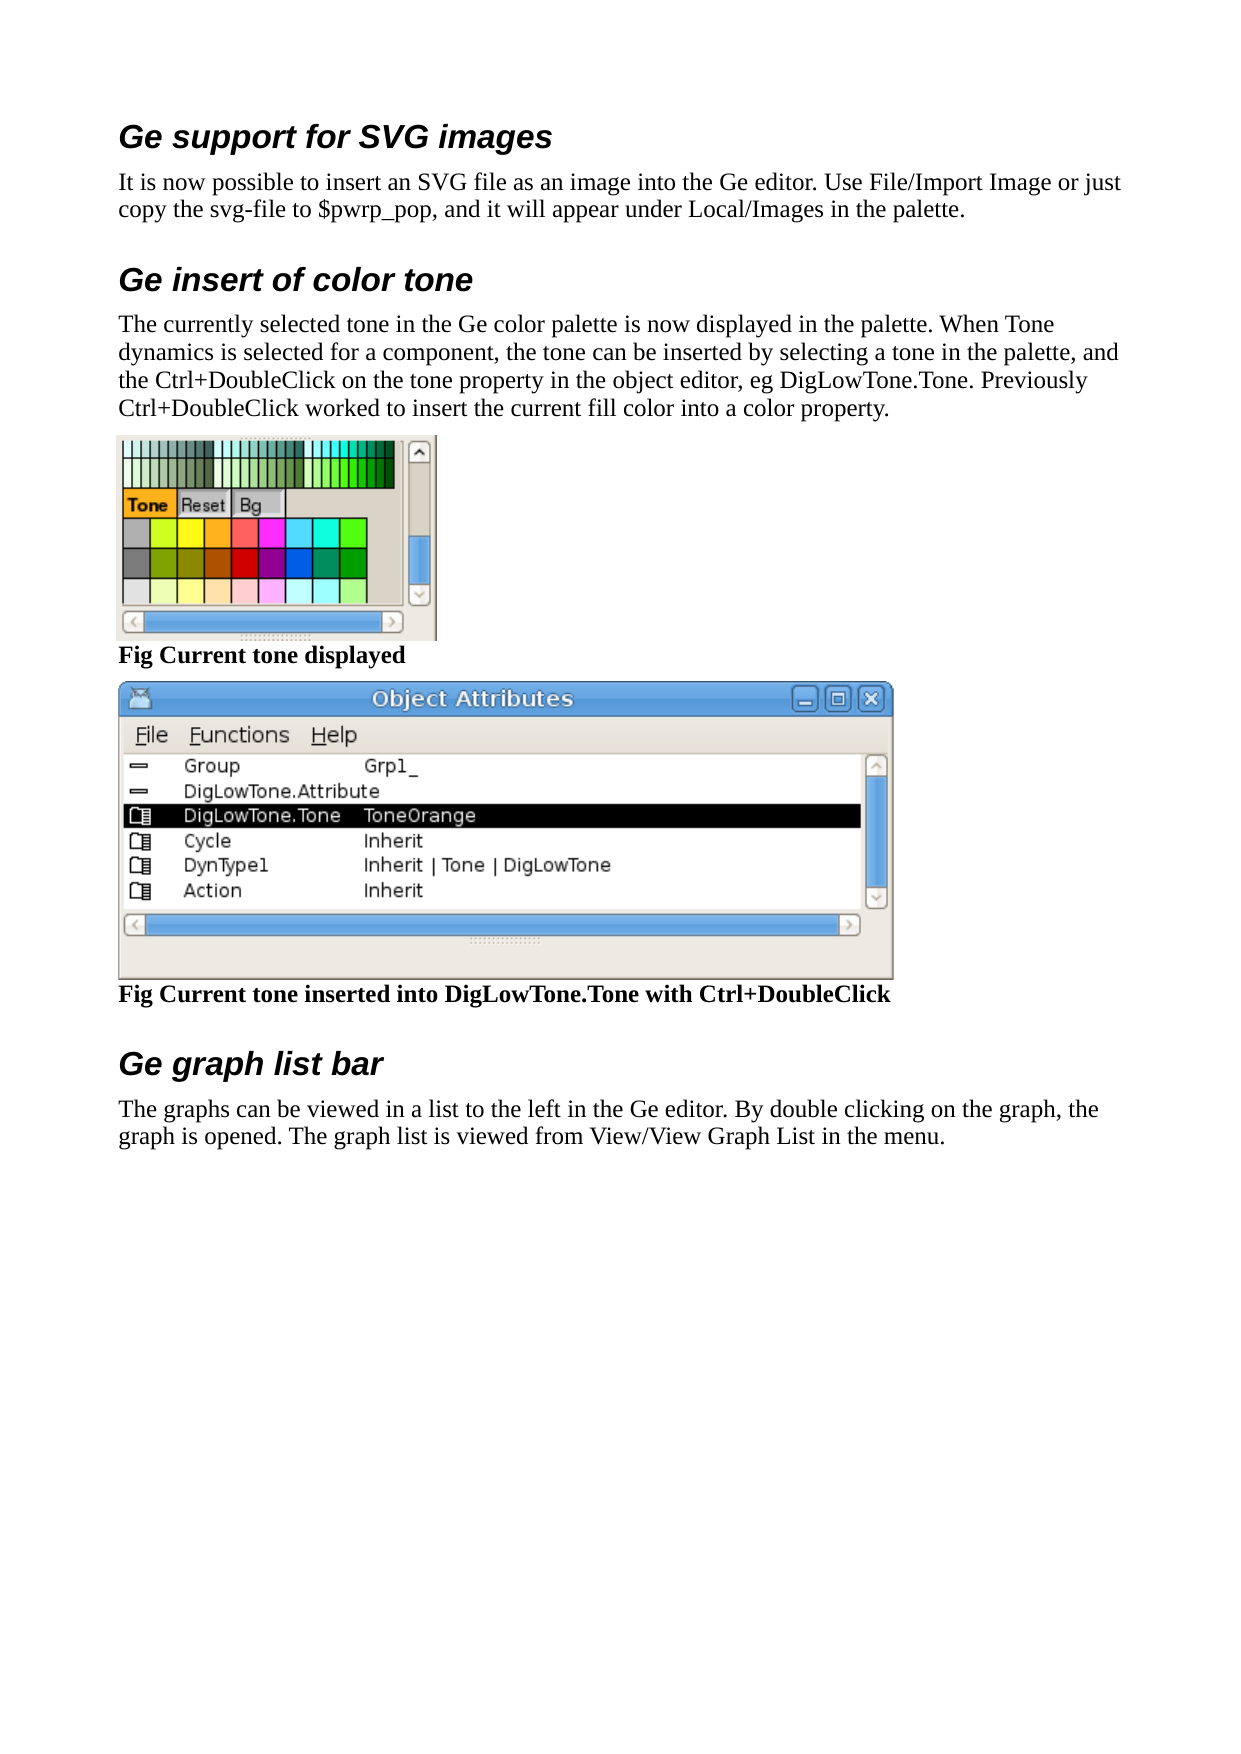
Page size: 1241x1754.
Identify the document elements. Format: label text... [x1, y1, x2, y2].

text Fig Current tone displayed [118, 434, 1122, 669]
text The graphs can be viewed in a list to the left in the Ge editor. By double clicking on the graph, the graph is opened. The graph list is viewed from View/View Graph List in the menu. [118, 1095, 1122, 1150]
picture [118, 681, 894, 980]
text Fig Current tone inserted into DigLowTone.Tone with Ctrl+DoubleClick [118, 681, 1122, 1007]
subtitle Ge graph list bar [118, 1045, 1122, 1082]
text The currently selected tone in the Ge color palette is now displayed in the palette. When Tone dynamics is selected for a component, the tone can be inserted by selecting a tone in the palette, and the Ctrl+DoubleClick on the tone property in the object editor, eg DigLowTone.Tone. Previously Ctrl+DoubleClick worked to insert the current fill color into a color property. [118, 311, 1122, 421]
subtitle Ge insert of color tone [118, 261, 1122, 298]
subtitle Ge support for SVG images [118, 118, 1122, 155]
text It is now possible to insert an SVG file as an image into the Ge editor. Use File/Import Image or just copy the svg-file to $pwrp_pop, and it will appear under Local/Images in the palette. [118, 168, 1122, 223]
picture [116, 435, 437, 641]
